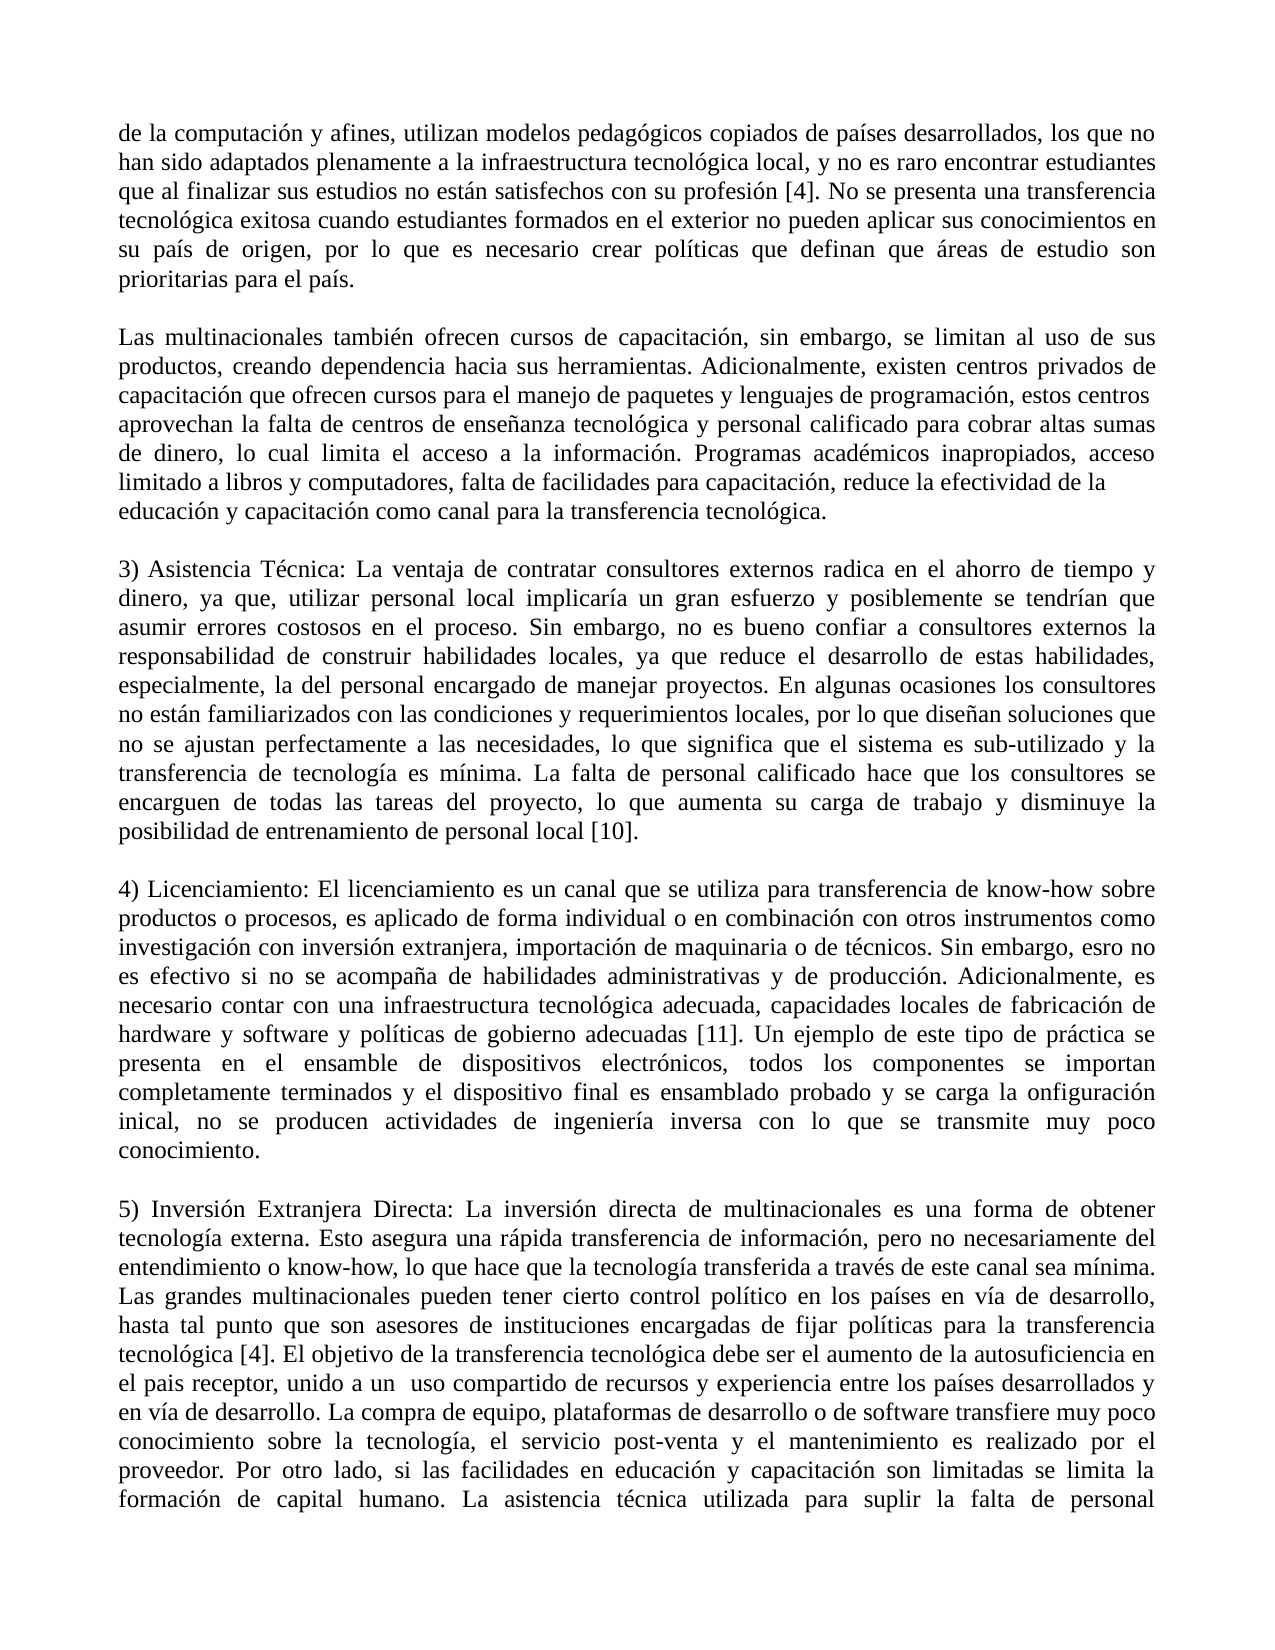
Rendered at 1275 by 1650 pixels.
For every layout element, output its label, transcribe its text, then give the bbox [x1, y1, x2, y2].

text 5) Inversión Extranjera Directa: La inversión directa de multinacionales es una forma de obtener tecnología externa. Esto asegura una rápida transferencia de información, pero no necesariamente del entendimiento o know-how, lo que hace que la tecnología transferida a través de este canal sea mínima. Las grandes multinacionales pueden tener cierto control político en los países en vía de desarrollo, hasta tal punto que son asesores de instituciones encargadas de fijar políticas para la transferencia tecnológica [4]. El objetivo de la transferencia tecnológica debe ser el aumento de la autosuficiencia en el pais receptor, unido a un uso compartido de recursos y experiencia entre los países desarrollados y en vía de desarrollo. La compra de equipo, plataformas de desarrollo o de software transfiere muy poco conocimiento sobre la tecnología, el servicio post-venta y el mantenimiento es realizado por el proveedor. Por otro lado, si las facilidades en educación y capacitación son limitadas se limita la formación de capital humano. La asistencia técnica utilizada para suplir la falta de personal [118, 1193, 1157, 1513]
text aprovechan la falta de centros de enseñanza tecnológica y personal calificado para cobrar altas sumas de dinero, lo cual limita el acceso a la información. Programas académicos inapropiados, acceso limitado a libros y computadores, falta de facilidades para capacitación, reduce la efectividad de la [118, 409, 1157, 496]
text 3) Asistencia Técnica: La ventaja de contratar consultores externos radica en el ahorro de tiempo y dinero, ya que, utilizar personal local implicaría un gran esfuerzo y posiblemente se tendrían que asumir errores costosos en el proceso. Sin embargo, no es bueno confiar a consultores externos la responsabilidad de construir habilidades locales, ya que reduce el desarrollo de estas habilidades, especialmente, la del personal encargado de manejar proyectos. En algunas ocasiones los consultores no están familiarizados con las condiciones y requerimientos locales, por lo que diseñan soluciones que no se ajustan perfectamente a las necesidades, lo que significa que el sistema es sub-utilizado y la transferencia de tecnología es mínima. La falta de personal calificado hace que los consultores se encarguen de todas las tareas del proyecto, lo que aumenta su carga de trabajo y disminuye la posibilidad de entrenamiento de personal local [10]. [118, 554, 1157, 845]
text de la computación y afines, utilizan modelos pedagógicos copiados de países desarrollados, los que no han sido adaptados plenamente a la infraestructura tecnológica local, y no es raro encontrar estudiantes que al finalizar sus estudios no están satisfechos con su profesión [4]. No se presenta una transferencia tecnológica exitosa cuando estudiantes formados en el exterior no pueden aplicar sus conocimientos en su país de origen, por lo que es necesario crear políticas que definan que áreas de estudio son prioritarias para el país. [118, 118, 1157, 292]
text educación y capacitación como canal para la transferencia tecnológica. [118, 496, 1157, 525]
text 4) Licenciamiento: El licenciamiento es un canal que se utiliza para transferencia de know-how sobre productos o procesos, es aplicado de forma individual o en combinación con otros instrumentos como investigación con inversión extranjera, importación de maquinaria o de técnicos. Sin embargo, esro no es efectivo si no se acompaña de habilidades administrativas y de producción. Adicionalmente, es necesario contar con una infraestructura tecnológica adecuada, capacidades locales de fabricación de hardware y software y políticas de gobierno adecuadas [11]. Un ejemplo de este tipo de práctica se presenta en el ensamble de dispositivos electrónicos, todos los componentes se importan completamente terminados y el dispositivo final es ensamblado probado y se carga la onfiguración inical, no se producen actividades de ingeniería inversa con lo que se transmite muy poco conocimiento. [118, 874, 1157, 1164]
text Las multinacionales también ofrecen cursos de capacitación, sin embargo, se limitan al uso de sus productos, creando dependencia hacia sus herramientas. Adicionalmente, existen centros privados de capacitación que ofrecen cursos para el manejo de paquetes y lenguajes de programación, estos centros [118, 322, 1157, 409]
